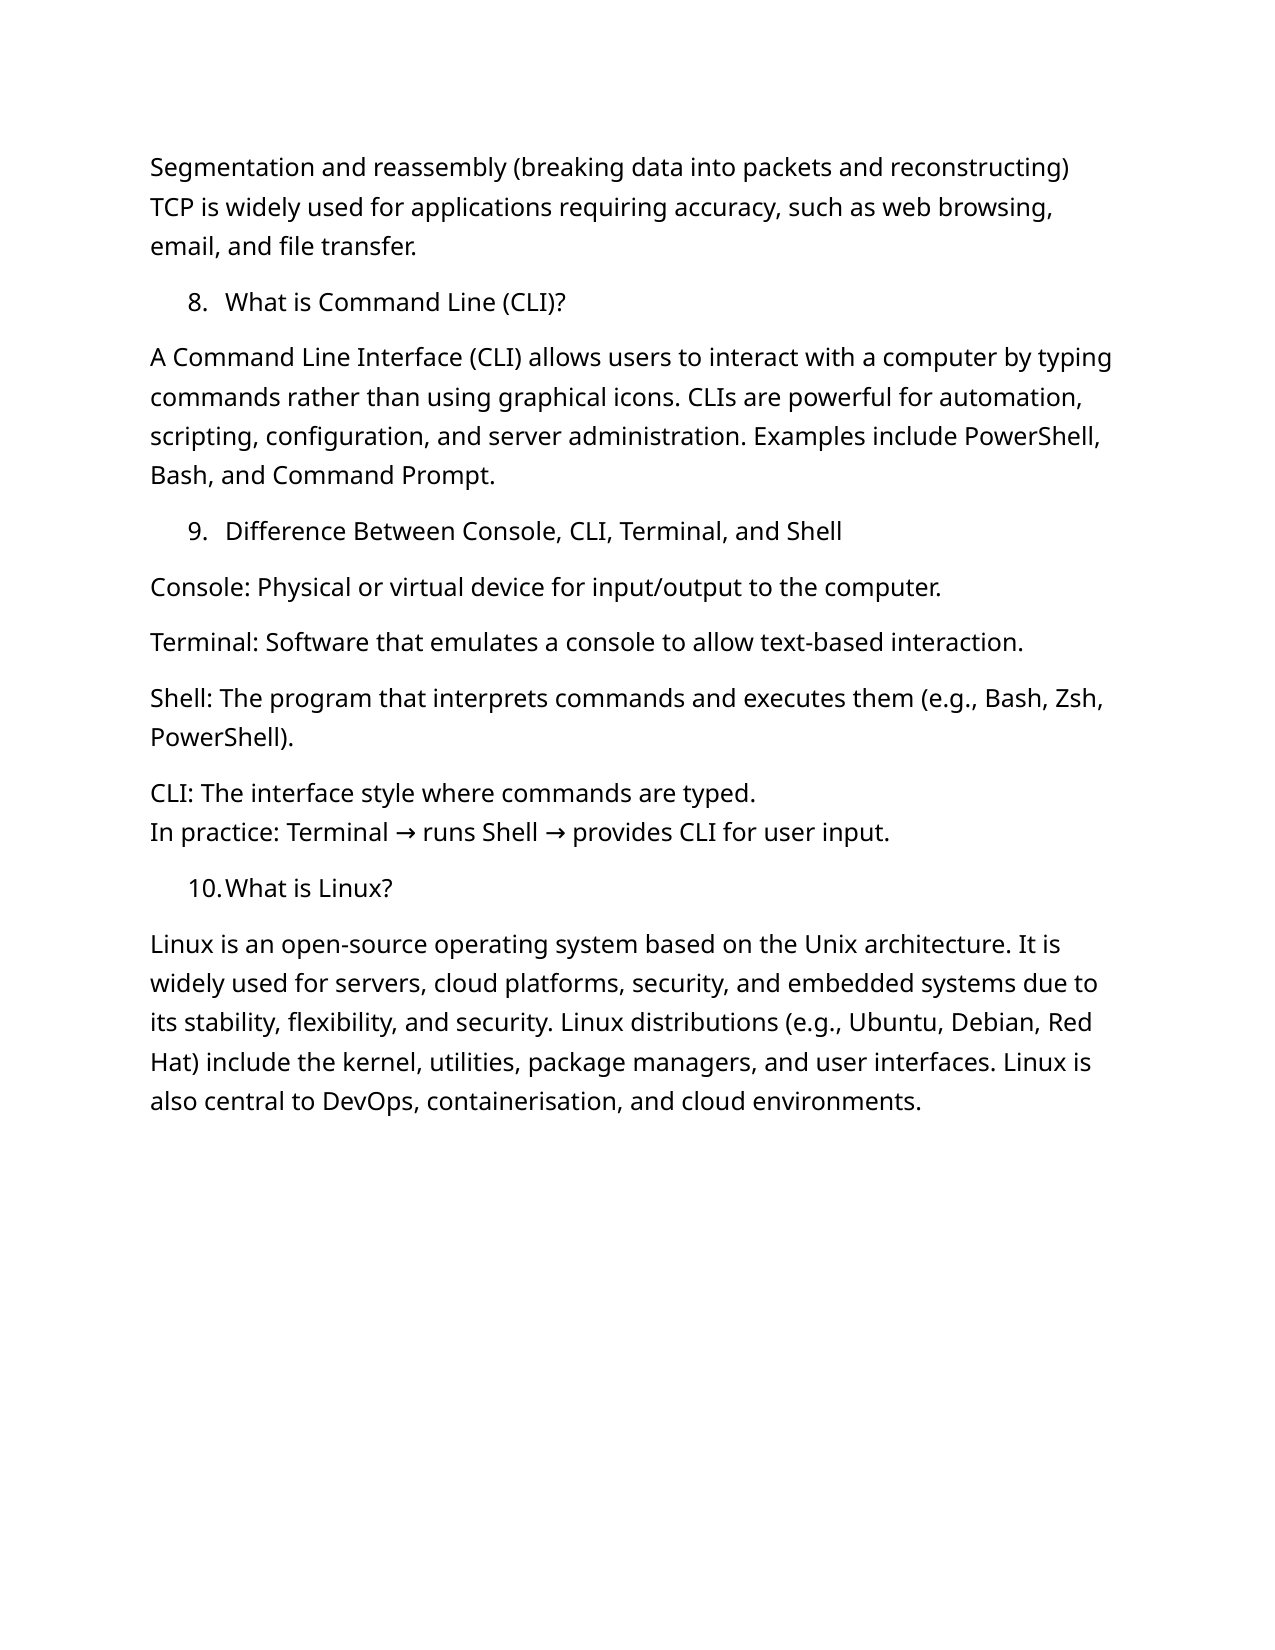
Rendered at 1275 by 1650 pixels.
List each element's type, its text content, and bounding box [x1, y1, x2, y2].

text CLI: The interface style where commands are typed. In practice: Terminal → runs Shell → provides CLI for user input. [150, 776, 1125, 849]
text Segmentation and reassembly (breaking data into packets and reconstructing) TCP is widely used for applications requiring accuracy, such as web browsing, email, and file transfer. [150, 150, 1125, 262]
list What is Linux? [187, 871, 1125, 905]
list What is Command Line (CLI)? [187, 284, 1125, 318]
text A Command Line Interface (CLI) allows users to interact with a computer by typing commands rather than using graphical icons. CLIs are powerful for automation, scripting, configuration, and server administration. Examples include PowerShell, Bash, and Command Prompt. [150, 340, 1125, 492]
text Shell: The program that interprets commands and executes them (e.g., Bash, Zsh, PowerShell). [150, 681, 1125, 754]
text Terminal: Software that emulates a console to allow text-based interaction. [150, 625, 1125, 659]
text Linux is an open-source operating system based on the Unix architecture. It is widely used for servers, cloud platforms, security, and embedded systems due to its stability, flexibility, and security. Linux distributions (e.g., Ubuntu, Debian, Red Hat) include the kernel, utilities, package managers, and user interfaces. Linux is also central to DevOps, containerisation, and cloud environments. [150, 927, 1125, 1117]
list Difference Between Console, CLI, Terminal, and Shell [187, 513, 1125, 547]
text Console: Physical or virtual device for input/output to the computer. [150, 569, 1125, 603]
